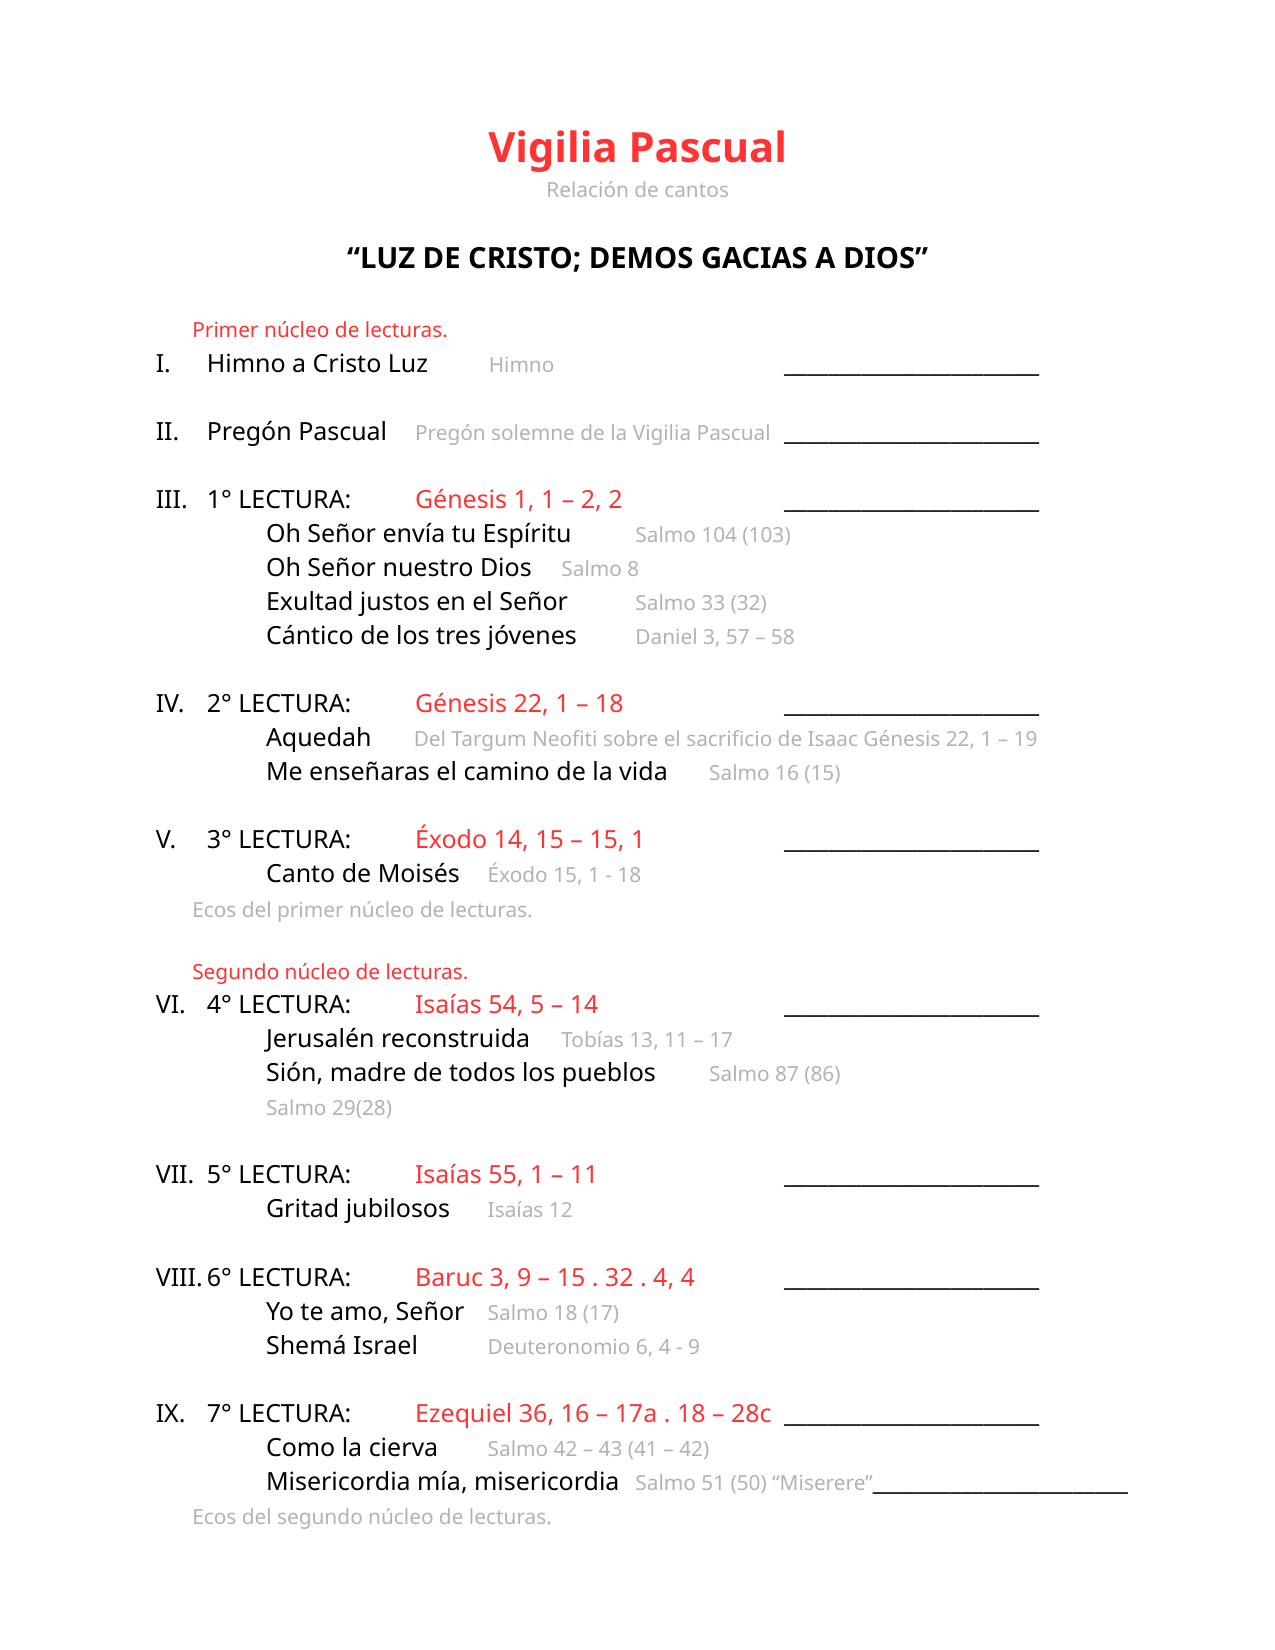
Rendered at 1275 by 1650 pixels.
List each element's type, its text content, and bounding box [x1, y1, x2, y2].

text Misericordia mía, misericordia Salmo 51 (50) “Miserere”_______________________ [118, 1464, 1157, 1498]
text Primer núcleo de lecturas. [118, 311, 1157, 345]
text Oh Señor nuestro Dios Salmo 8 [118, 549, 1157, 584]
text Cántico de los tres jóvenes Daniel 3, 57 – 58 [118, 618, 1157, 652]
list 5° LECTURA: Isaías 55, 1 – 11 _______________________ [156, 1157, 1157, 1191]
text Me enseñaras el camino de la vida Salmo 16 (15) [118, 754, 1157, 788]
text Como la cierva Salmo 42 – 43 (41 – 42) [118, 1429, 1157, 1464]
text Jerusalén reconstruida Tobías 13, 11 – 17 [118, 1021, 1157, 1055]
text Salmo 29(28) [118, 1089, 1157, 1123]
list 4° LECTURA: Isaías 54, 5 – 14 _______________________ [156, 987, 1157, 1021]
list 2° LECTURA: Génesis 22, 1 – 18 _______________________ [156, 686, 1157, 720]
text “LUZ DE CRISTO; DEMOS GACIAS A DIOS” [118, 237, 1157, 277]
text Yo te amo, Señor Salmo 18 (17) [118, 1293, 1157, 1327]
list 1° LECTURA: Génesis 1, 1 – 2, 2 _______________________ [156, 481, 1157, 516]
text Oh Señor envía tu Espíritu Salmo 104 (103) [118, 516, 1157, 549]
text Sión, madre de todos los pueblos Salmo 87 (86) [118, 1055, 1157, 1089]
text Shemá Israel Deuteronomio 6, 4 - 9 [118, 1327, 1157, 1361]
list 3° LECTURA: Éxodo 14, 15 – 15, 1 _______________________ [156, 822, 1157, 856]
text Gritad jubilosos Isaías 12 [118, 1191, 1157, 1225]
list Pregón Pascual Pregón solemne de la Vigilia Pascual _______________________ [156, 413, 1157, 447]
text Exultad justos en el Señor Salmo 33 (32) [118, 584, 1157, 618]
text Aquedah Del Targum Neofiti sobre el sacrificio de Isaac Génesis 22, 1 – 19 [118, 720, 1157, 754]
list 7° LECTURA: Ezequiel 36, 16 – 17a . 18 – 28c _______________________ [156, 1396, 1157, 1429]
text Relación de cantos [118, 175, 1157, 203]
text Ecos del primer núcleo de lecturas. [118, 890, 1157, 924]
text Segundo núcleo de lecturas. [118, 953, 1157, 987]
text Vigilia Pascual [118, 118, 1157, 175]
text Canto de Moisés Éxodo 15, 1 - 18 [118, 856, 1157, 890]
text Ecos del segundo núcleo de lecturas. [118, 1498, 1157, 1532]
list Himno a Cristo Luz Himno _______________________ [156, 345, 1157, 379]
list 6° LECTURA: Baruc 3, 9 – 15 . 32 . 4, 4 _______________________ [156, 1259, 1157, 1293]
